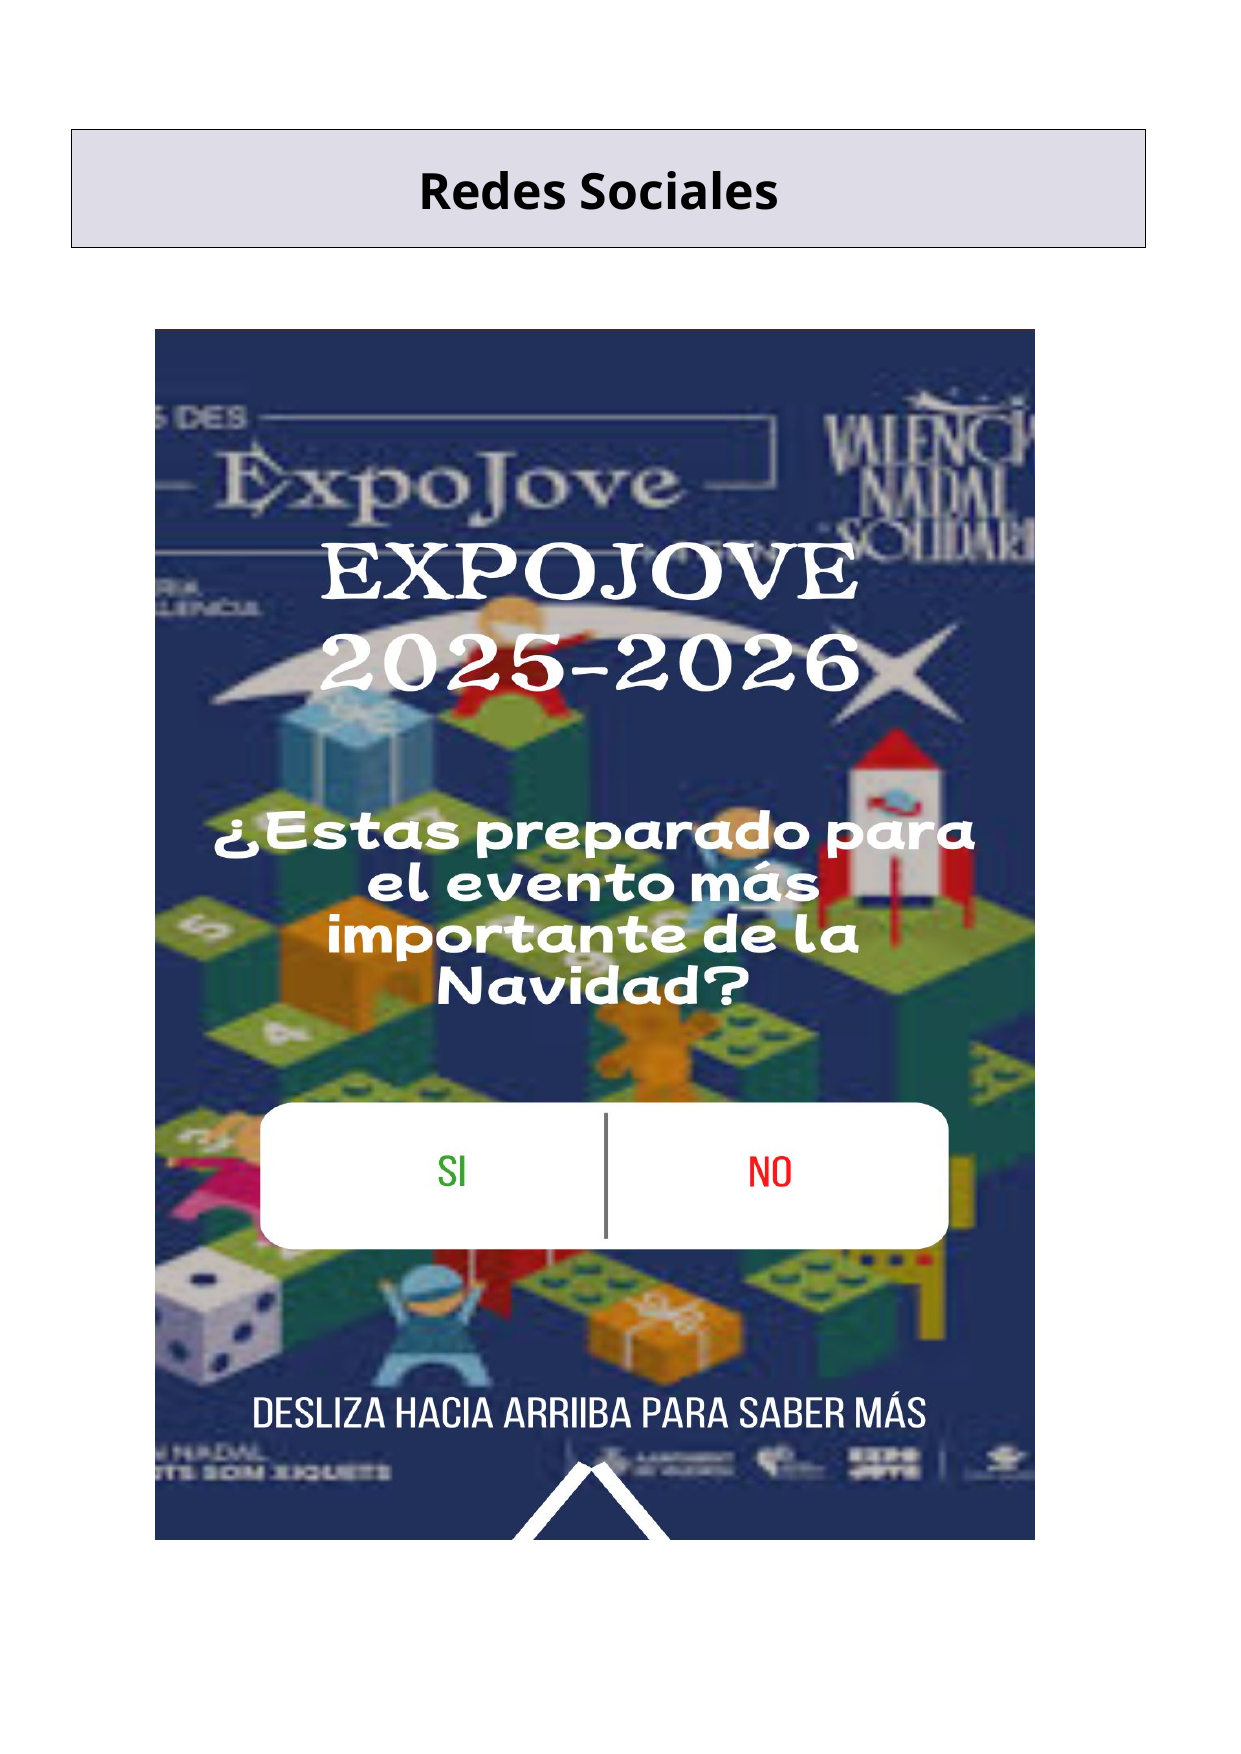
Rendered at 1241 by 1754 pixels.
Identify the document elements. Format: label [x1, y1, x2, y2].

picture [155, 329, 1035, 1540]
